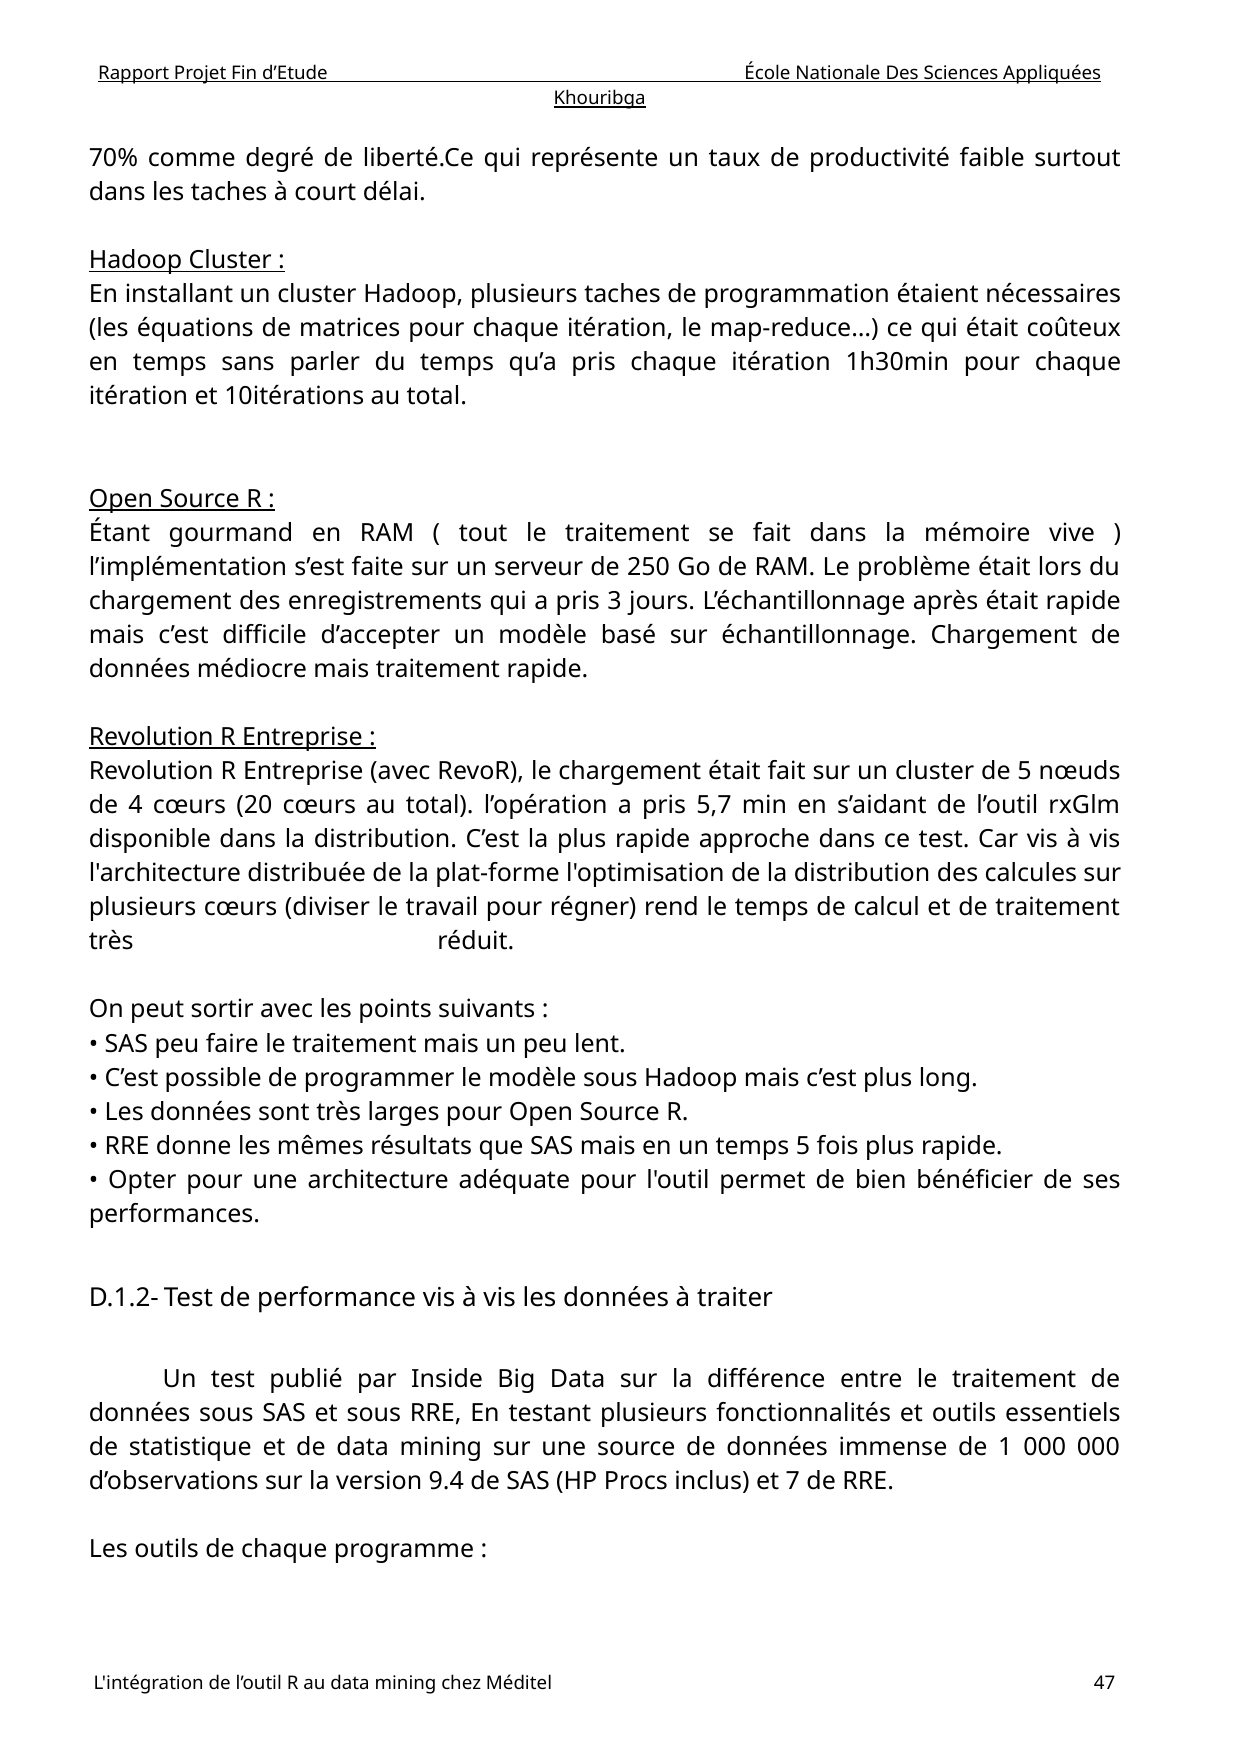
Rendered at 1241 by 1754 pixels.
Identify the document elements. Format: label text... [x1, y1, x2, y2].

text 70% comme degré de liberté.Ce qui représente un taux de productivité faible surtout dans les taches à court délai. [88, 139, 1122, 208]
text Un test publié par Inside Big Data sur la différence entre le traitement de données sous SAS et sous RRE, En testant plusieurs fonctionnalités et outils essentiels de statistique et de data mining sur une source de données immense de 1 000 000 d’observations sur la version 9.4 de SAS (HP Procs inclus) et 7 de RRE. [88, 1360, 1122, 1497]
text • Les données sont très larges pour Open Source R. [88, 1093, 1122, 1127]
text Revolution R Entreprise (avec RevoR), le chargement était fait sur un cluster de 5 nœuds de 4 cœurs (20 cœurs au total). l’opération a pris 5,7 min en s’aidant de l’outil rxGlm disponible dans la distribution. C’est la plus rapide approche dans ce test. Car vis à vis l'architecture distribuée de la plat-forme l'optimisation de la distribution des calcules sur plusieurs cœurs (diviser le travail pour régner) rend le temps de calcul et de traitement très réduit. [88, 753, 1122, 991]
text Étant gourmand en RAM ( tout le traitement se fait dans la mémoire vive ) l’implémentation s’est faite sur un serveur de 250 Go de RAM. Le problème était lors du chargement des enregistrements qui a pris 3 jours. L’échantillonnage après était rapide mais c’est difficile d’accepter un modèle basé sur échantillonnage. Chargement de données médiocre mais traitement rapide. [88, 514, 1122, 684]
text • RRE donne les mêmes résultats que SAS mais en un temps 5 fois plus rapide. [88, 1127, 1122, 1161]
text Open Source R : [88, 480, 1122, 514]
text En installant un cluster Hadoop, plusieurs taches de programmation étaient nécessaires (les équations de matrices pour chaque itération, le map-reduce…) ce qui était coûteux en temps sans parler du temps qu’a pris chaque itération 1h30min pour chaque itération et 10itérations au total. [88, 276, 1122, 412]
text Hadoop Cluster : [88, 242, 1122, 276]
text On peut sortir avec les points suivants : [88, 991, 1122, 1025]
text Les outils de chaque programme : [88, 1531, 1122, 1565]
text • Opter pour une architecture adéquate pour l'outil permet de bien bénéficier de ses performances. [88, 1161, 1122, 1229]
text • C’est possible de programmer le modèle sous Hadoop mais c’est plus long. [88, 1059, 1122, 1093]
subtitle Test de performance vis à vis les données à traiter [88, 1278, 1122, 1314]
text • SAS peu faire le traitement mais un peu lent. [88, 1025, 1122, 1059]
text Revolution R Entreprise : [88, 719, 1122, 753]
